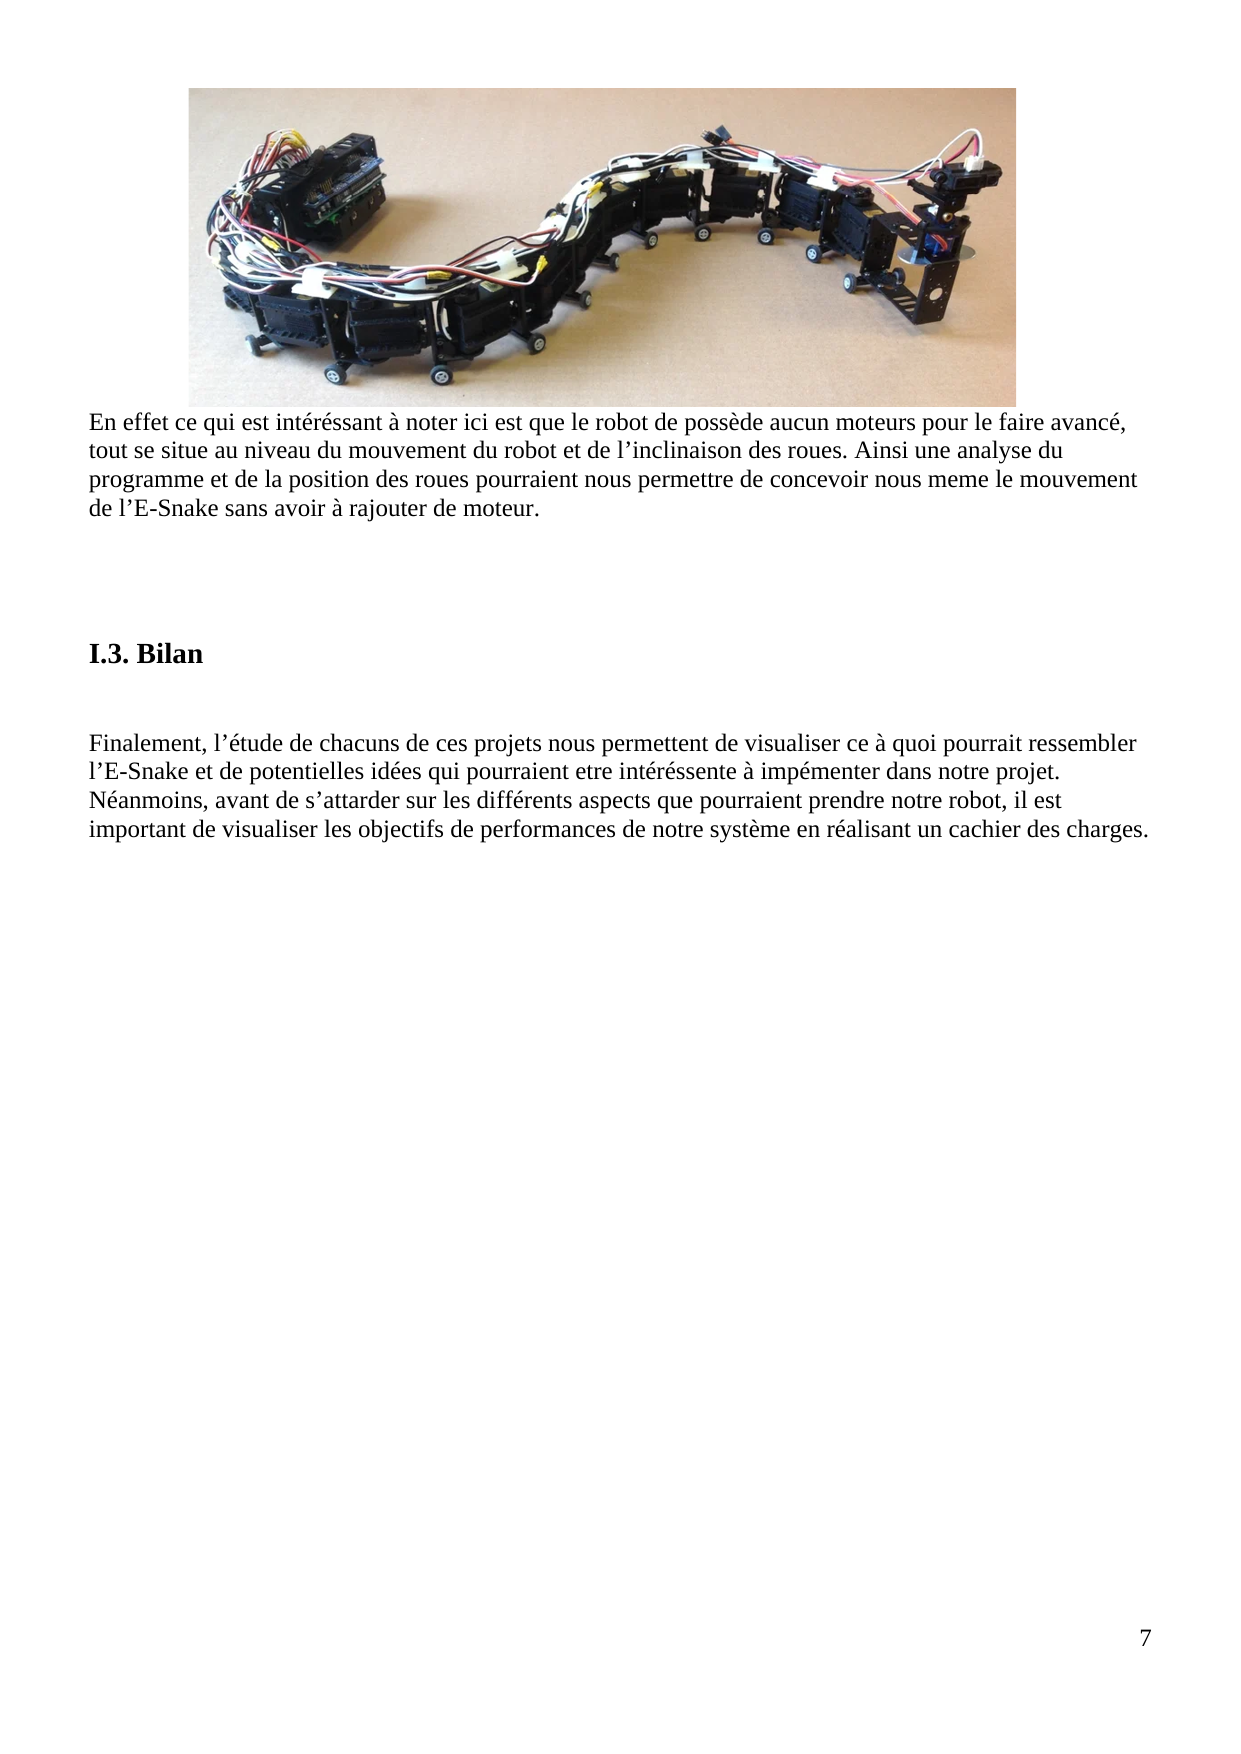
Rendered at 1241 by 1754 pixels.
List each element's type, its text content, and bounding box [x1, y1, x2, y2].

picture [188, 88, 1017, 407]
text Finalement, l’étude de chacuns de ces projets nous permettent de visualiser ce à quoi pourrait ressembler l’E-Snake et de potentielles idées qui pourraient etre intéréssente à impémenter dans notre projet. [89, 728, 1152, 785]
text Néanmoins, avant de s’attarder sur les différents aspects que pourraient prendre notre robot, il est important de visualiser les objectifs de performances de notre système en réalisant un cachier des charges. [89, 785, 1152, 843]
text I.3. Bilan [89, 637, 1152, 670]
text En effet ce qui est intéréssant à noter ici est que le robot de possède aucun moteurs pour le faire avancé, tout se situe au niveau du mouvement du robot et de l’inclinaison des roues. Ainsi une analyse du programme et de la position des roues pourraient nous permettre de concevoir nous meme le mouvement de l’E-Snake sans avoir à rajouter de moteur. [89, 407, 1152, 522]
